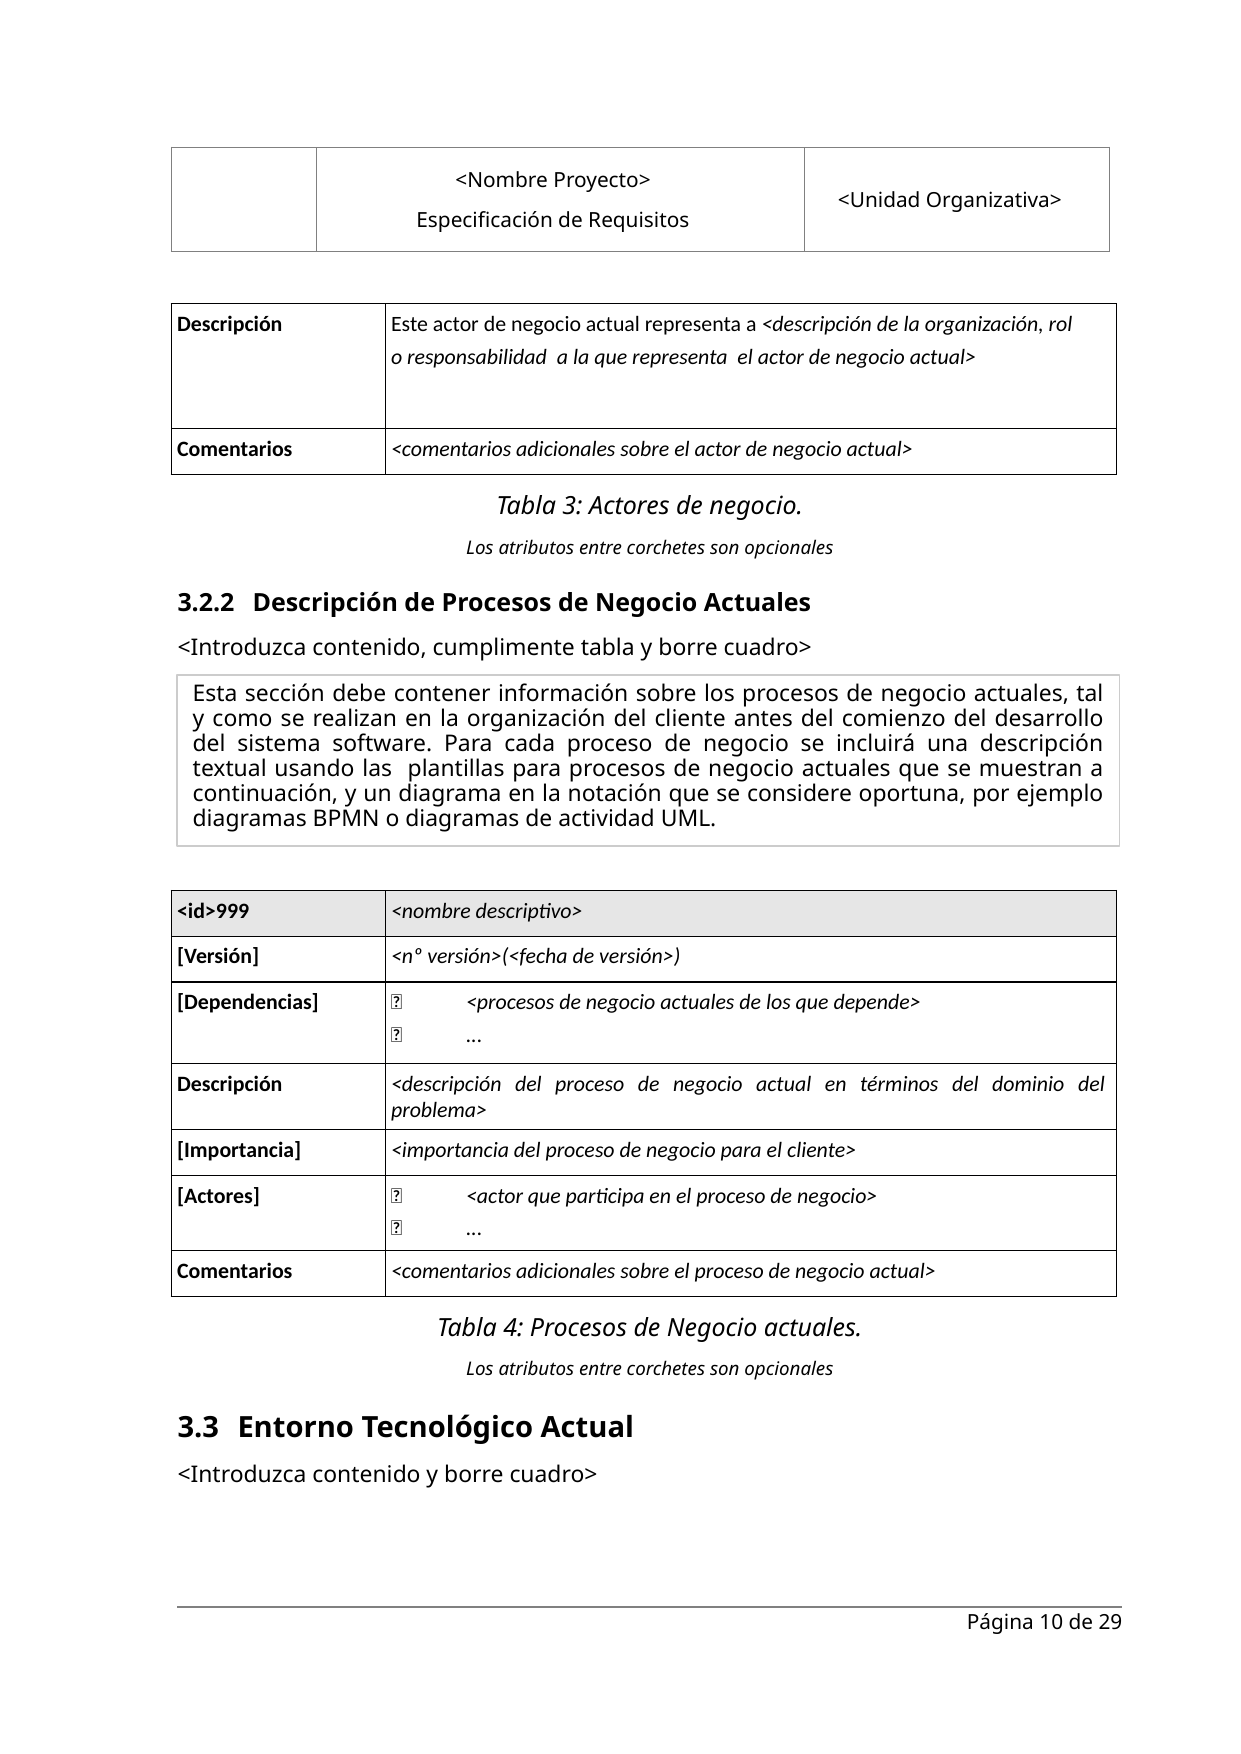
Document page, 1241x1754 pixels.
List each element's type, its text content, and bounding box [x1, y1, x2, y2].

table_cell [Dependencias] [172, 983, 385, 1063]
table_cell Descripción [172, 304, 385, 428]
text Tabla 3: Actores de negocio. [177, 488, 1122, 522]
subtitle Descripción de Procesos de Negocio Actuales [177, 585, 1122, 619]
table_header <nombre descriptivo> [386, 891, 1116, 936]
table_cell Comentarios [172, 429, 385, 474]
table_cell <comentarios adicionales sobre el actor de negocio actual> [386, 429, 1116, 474]
table_cell <actor que participa en el proceso de negocio> ... [386, 1176, 1116, 1250]
table_cell Comentarios [172, 1251, 385, 1296]
text Tabla 4: Procesos de Negocio actuales. [177, 1309, 1122, 1343]
text <Introduzca contenido y borre cuadro> [177, 1458, 1122, 1490]
text <Introduzca contenido, cumplimente tabla y borre cuadro> [177, 631, 1122, 663]
subtitle Entorno Tecnológico Actual [177, 1406, 1122, 1446]
table_cell <importancia del proceso de negocio para el cliente> [386, 1130, 1116, 1175]
table_cell [Importancia] [172, 1130, 385, 1175]
table_cell <nº versión>(<fecha de versión>) [386, 937, 1116, 981]
table_cell Este actor de negocio actual representa a <descripción de la organización, rol o responsabilidad a la que representa el actor de negocio actual> [386, 304, 1116, 428]
table_cell Descripción [172, 1064, 385, 1129]
table_cell [Actores] [172, 1176, 385, 1250]
text Los atributos entre corchetes son opcionales [177, 1356, 1122, 1381]
table_cell <descripción del proceso de negocio actual en términos del dominio del problema> [386, 1064, 1116, 1129]
table_cell <procesos de negocio actuales de los que depende> ... [386, 983, 1116, 1063]
table_cell [Versión] [172, 937, 385, 981]
text Los atributos entre corchetes son opcionales [177, 534, 1122, 560]
table_header <id>999 [172, 891, 385, 936]
table_cell <comentarios adicionales sobre el proceso de negocio actual> [386, 1251, 1116, 1296]
